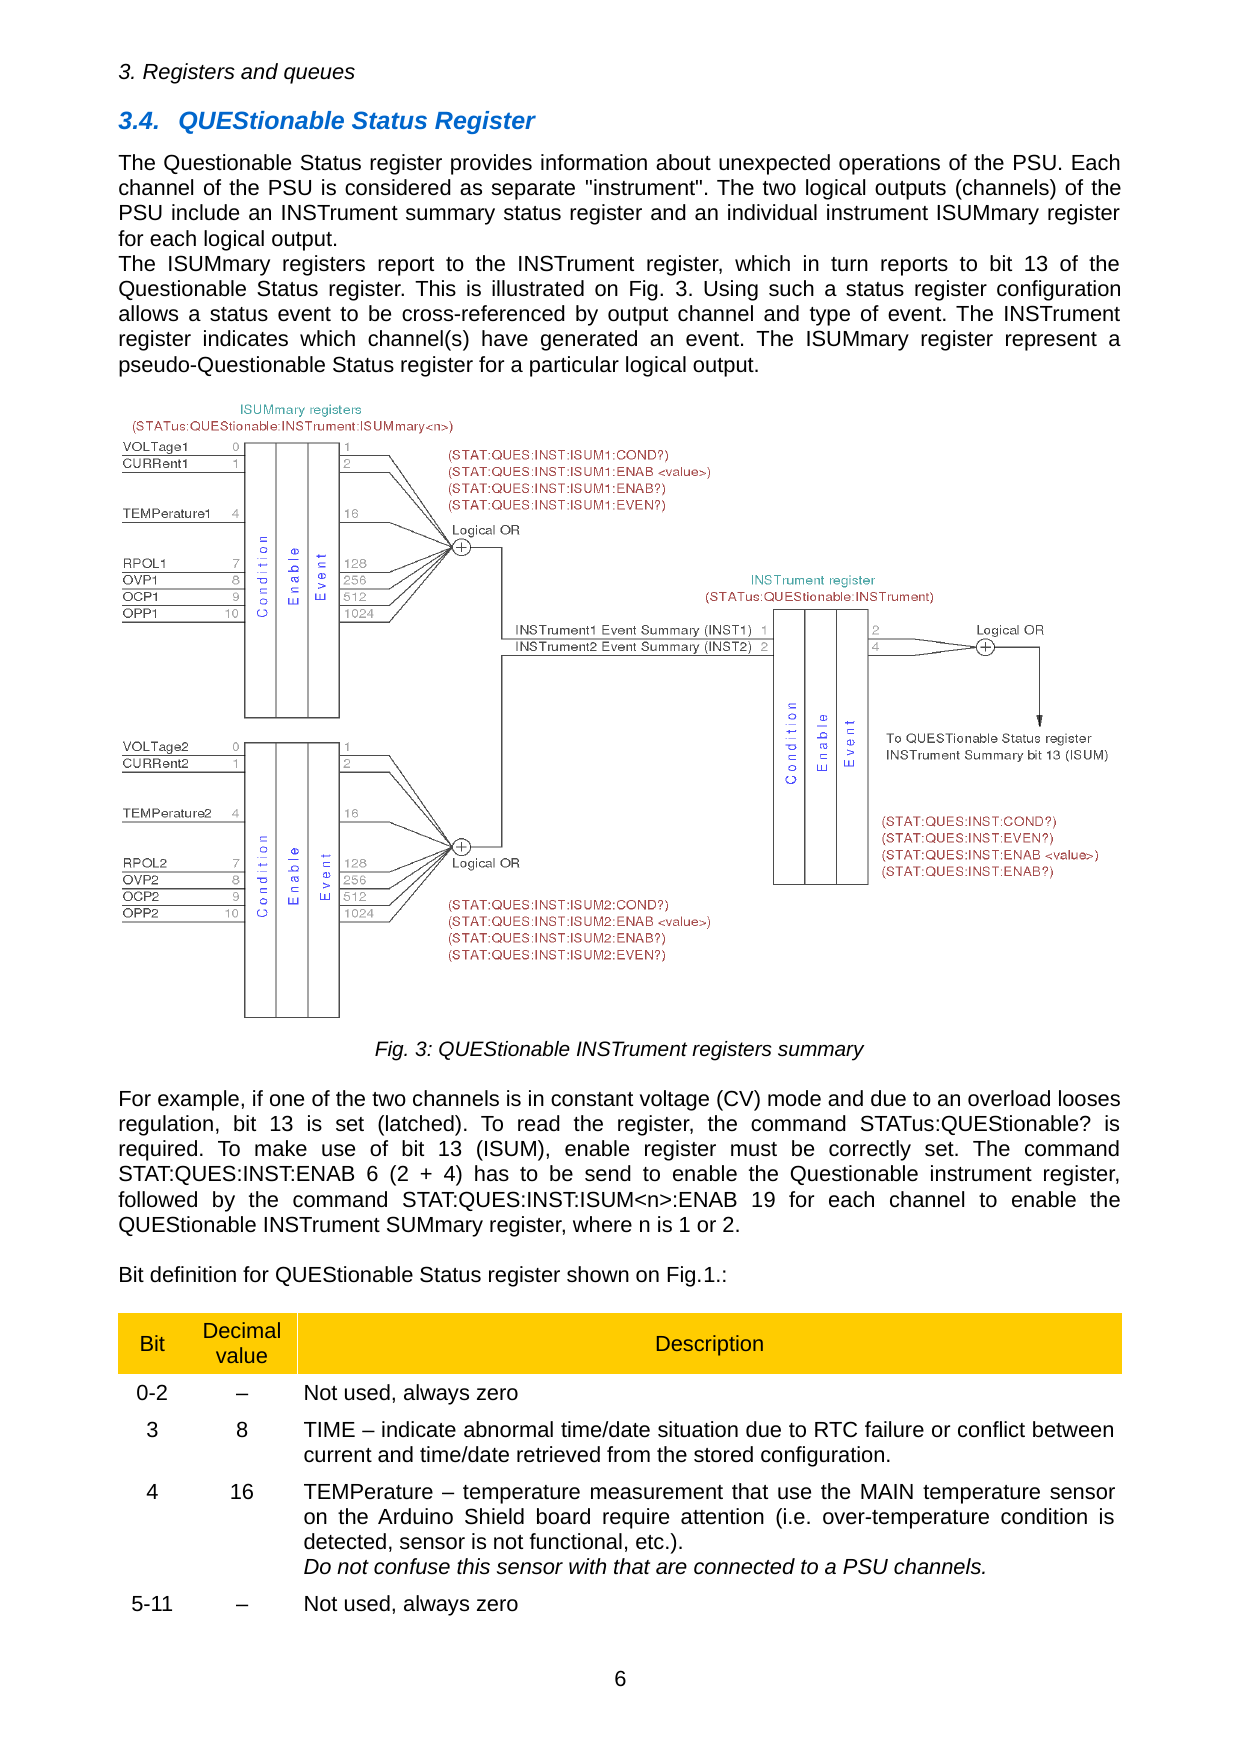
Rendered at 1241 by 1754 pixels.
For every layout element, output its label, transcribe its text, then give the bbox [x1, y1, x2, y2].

text The Questionable Status register provides information about unexpected operations of the PSU. Each channel of the PSU is considered as separate "instrument". The two logical outputs (channels) of the PSU include an INSTrument summary status register and an individual instrument ISUMmary register for each logical output. [118, 150, 1122, 251]
subtitle QUEStionable Status Register [118, 106, 1122, 135]
text Fig. 3: QUEStionable INSTrument registers summary [118, 1019, 1122, 1060]
table_cell 4 [118, 1473, 186, 1585]
table_cell 8 [186, 1411, 297, 1473]
table_cell 16 [186, 1473, 297, 1585]
table_cell Not used, always zero [298, 1585, 1122, 1622]
table_header Description [298, 1313, 1122, 1374]
table_cell TIME – indicate abnormal time/date situation due to RTC failure or conflict between current and time/date retrieved from the stored configuration. [298, 1411, 1122, 1473]
table_header Bit [118, 1313, 186, 1374]
picture [118, 401, 1123, 1019]
table_cell TEMPerature – temperature measurement that use the MAIN temperature sensor on the Arduino Shield board require attention (i.e. over-temperature condition is detected, sensor is not functional, etc.). Do not confuse this sensor with that are connected to a PSU channels. [298, 1473, 1122, 1585]
table_cell Not used, always zero [298, 1374, 1122, 1411]
text Bit definition for QUEStionable Status register shown on Fig.1.: [118, 1262, 1122, 1287]
table_cell 5-11 [118, 1585, 186, 1622]
table_header Decimal value [186, 1313, 297, 1374]
text For example, if one of the two channels is in constant voltage (CV) mode and due to an overload looses regulation, bit 13 is set (latched). To read the register, the command STATus:QUEStionable? is required. To make use of bit 13 (ISUM), enable register must be correctly set. The command STAT:QUES:INST:ENAB 6 (2 + 4) has to be send to enable the Questionable instrument register, followed by the command STAT:QUES:INST:ISUM<n>:ENAB 19 for each channel to enable the QUEStionable INSTrument SUMmary register, where n is 1 or 2. [118, 1086, 1122, 1237]
table_cell 3 [118, 1411, 186, 1473]
table_cell – [186, 1585, 297, 1622]
table_cell 0-2 [118, 1374, 186, 1411]
text The ISUMmary registers report to the INSTrument register, which in turn reports to bit 13 of the Questionable Status register. This is illustrated on Fig. 3. Using such a status register configuration allows a status event to be cross-referenced by output channel and type of event. The INSTrument register indicates which channel(s) have generated an event. The ISUMmary register represent a pseudo-Questionable Status register for a particular logical output. [118, 251, 1122, 377]
table_cell – [186, 1374, 297, 1411]
